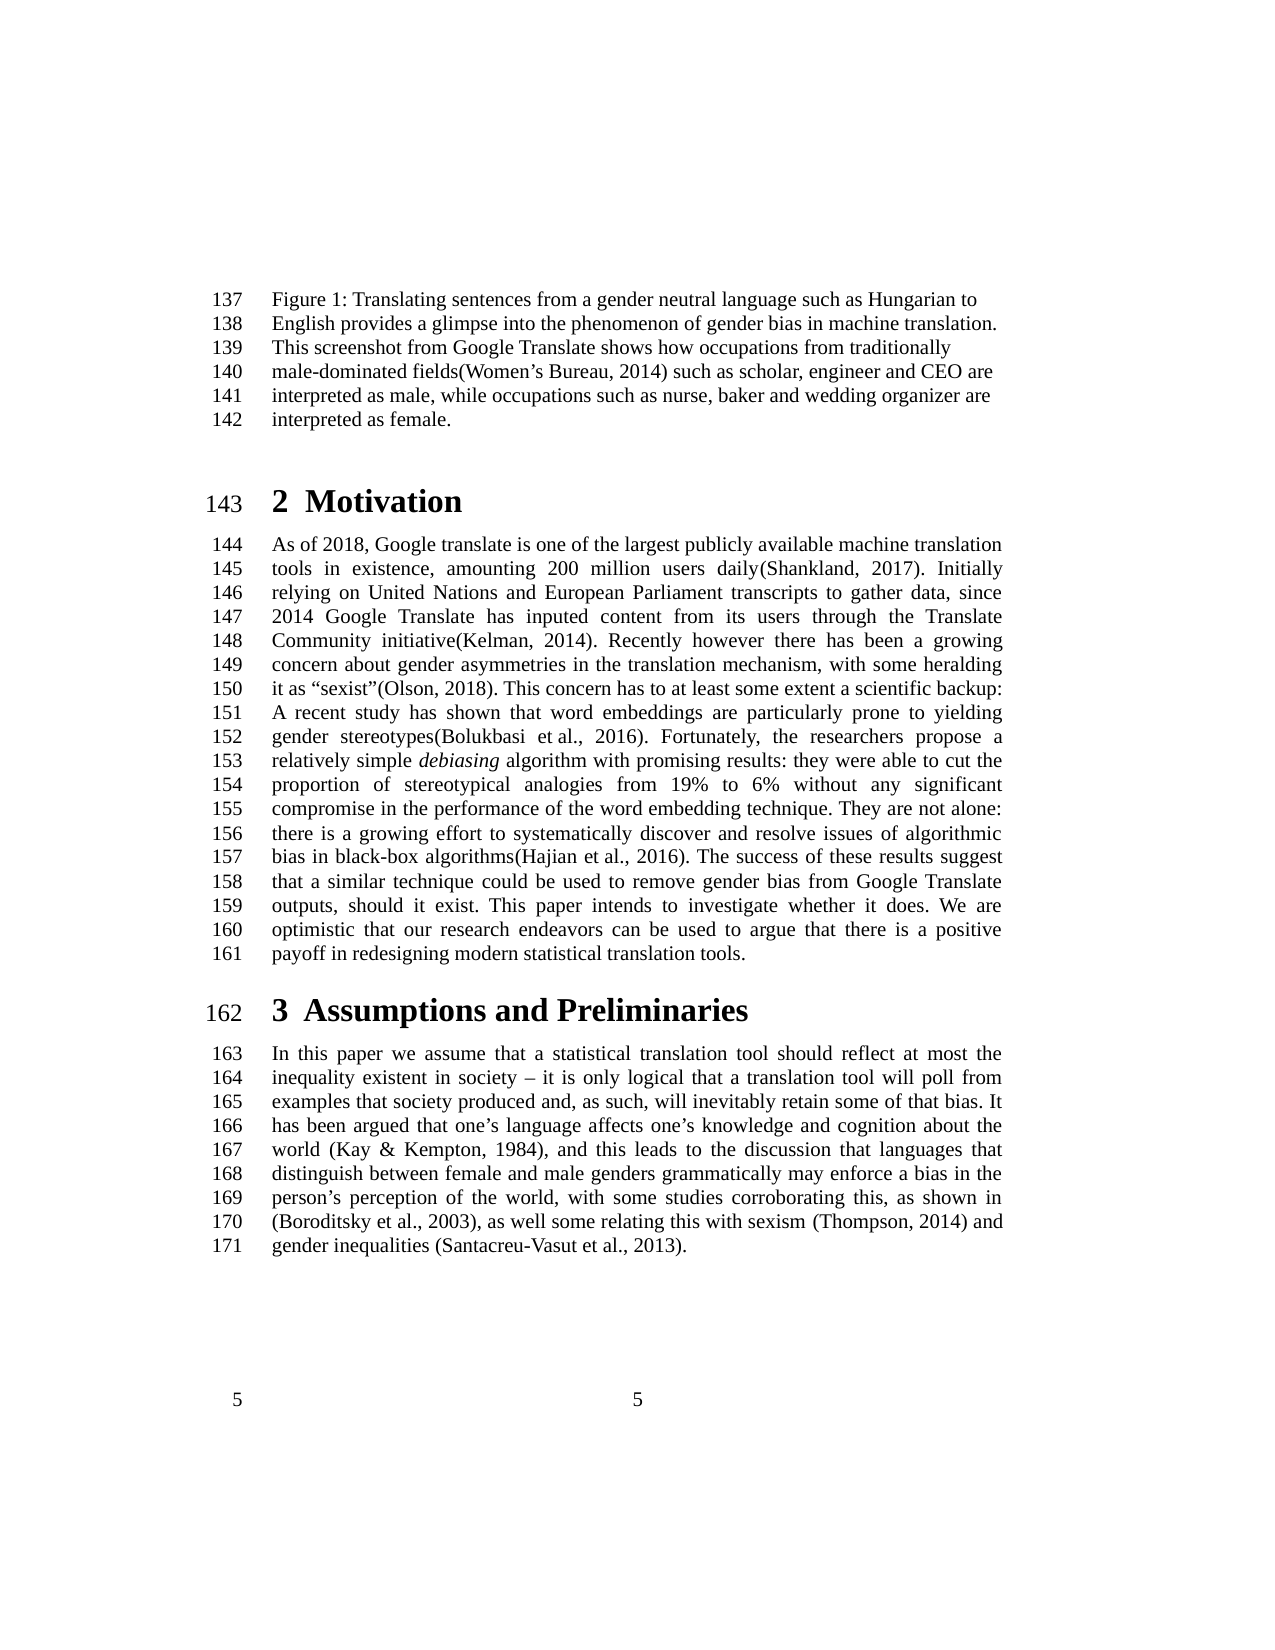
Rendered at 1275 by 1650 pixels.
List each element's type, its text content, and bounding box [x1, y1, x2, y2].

text Figure 1: Translating sentences from a gender neutral language such as Hungarian to English provides a glimpse into the phenomenon of gender bias in machine translation. This screenshot from Google Translate shows how occupations from traditionally male-dominated fields(Women’s Bureau, 2014) such as scholar, engineer and CEO are interpreted as male, while occupations such as nurse, baker and wedding organizer are interpreted as female. [272, 286, 1003, 431]
text As of 2018, Google translate is one of the largest publicly available machine translation tools in existence, amounting 200 million users daily"As of 2018, Google translate is one of the largest publicly available machine translation tools in existence, amounting 200 million users daily " (Shankland, 2017). Initially relying on United Nations and European Parliament transcripts to gather data, since 2014 Google Translate has inputed content from its users through the Translate Community initiative". Initially relying on United Nations and European Parliament transcripts to gather data, since 2014 Google Translate has inputed content from its users through the Translate Community initiative " (Kelman, 2014). Recently however there has been a growing concern about gender asymmetries in the translation mechanism, with some heralding it as “sexist”". Recently however there has been a growing concern about gender asymmetries in the translation mechanism, with some heralding it as “sexist” " (Olson, 2018). This concern has to at least some extent a scientific backup: A recent study has shown that word embeddings are particularly prone to yielding gender stereotypes". This concern has to at least some extent a scientific backup: A recent study has shown that word embeddings are particularly prone to yielding gender stereotypes " (Bolukbasi et al., 2016). Fortunately, the researchers propose a relatively simple debiasing algorithm with promising results: they were able to cut the proportion of stereotypical analogies from 19% to 6% without any significant compromise in the performance of the word embedding technique. They are not alone: there is a growing effort to systematically discover and resolve issues of algorithmic bias in black-box algorithms". Fortunately, the researchers propose a relatively simple debiasing algorithm with promising results: they were able to cut the proportion of stereotypical analogies from 19% to 6% without any significant compromise in the performance of the word embedding technique. They are not alone: there is a growing effort to systematically discover and resolve issues of algorithmic bias in black-box algorithms " (Hajian et al., 2016). The success of these results suggest that a similar technique could be used to remove gender bias from Google Translate outputs, should it exist. This paper intends to investigate whether it does. We are optimistic that our research endeavors can be used to argue that there is a positive payoff in redesigning modern statistical translation tools.". The success of these results suggest that a similar technique could be used to remove gender bias from Google Translate outputs, should it exist. This paper intends to investigate whether it does. We are optimistic that our research endeavors can be used to argue that there is a positive payoff in redesigning modern statistical translation tools. " [272, 532, 1003, 965]
text In this paper we assume that a statistical translation tool should reflect at most the inequality existent in society – it is only logical that a translation tool will poll from examples that society produced and, as such, will inevitably retain some of that bias. It has been argued that one’s language affects one’s knowledge and cognition about the world "In this paper we assume that a statistical translation tool should reflect at most the inequality existent in society – it is only logical that a translation tool will poll from examples that society produced and, as such, will inevitably retain some of that bias. It has been argued that one’s language affects one’s knowledge and cognition about the world " (Kay & Kempton, 1984), and this leads to the discussion that languages that distinguish between female and male genders grammatically may enforce a bias in the person’s perception of the world, with some studies corroborating this, as shown in ", and this leads to the discussion that languages that distinguish between female and male genders grammatically may enforce a bias in the person’s perception of the world, with some studies corroborating this, as shown in " (Boroditsky et al., 2003), as well some relating this with sexism ", as well some relating this with sexism " (Thompson, 2014) and gender inequalities " and gender inequalities " (Santacreu-Vasut et al., 2013). [272, 1041, 1003, 1257]
subtitle 2 Motivation [272, 481, 1003, 519]
subtitle 3 Assumptions and Preliminaries [272, 990, 1003, 1028]
